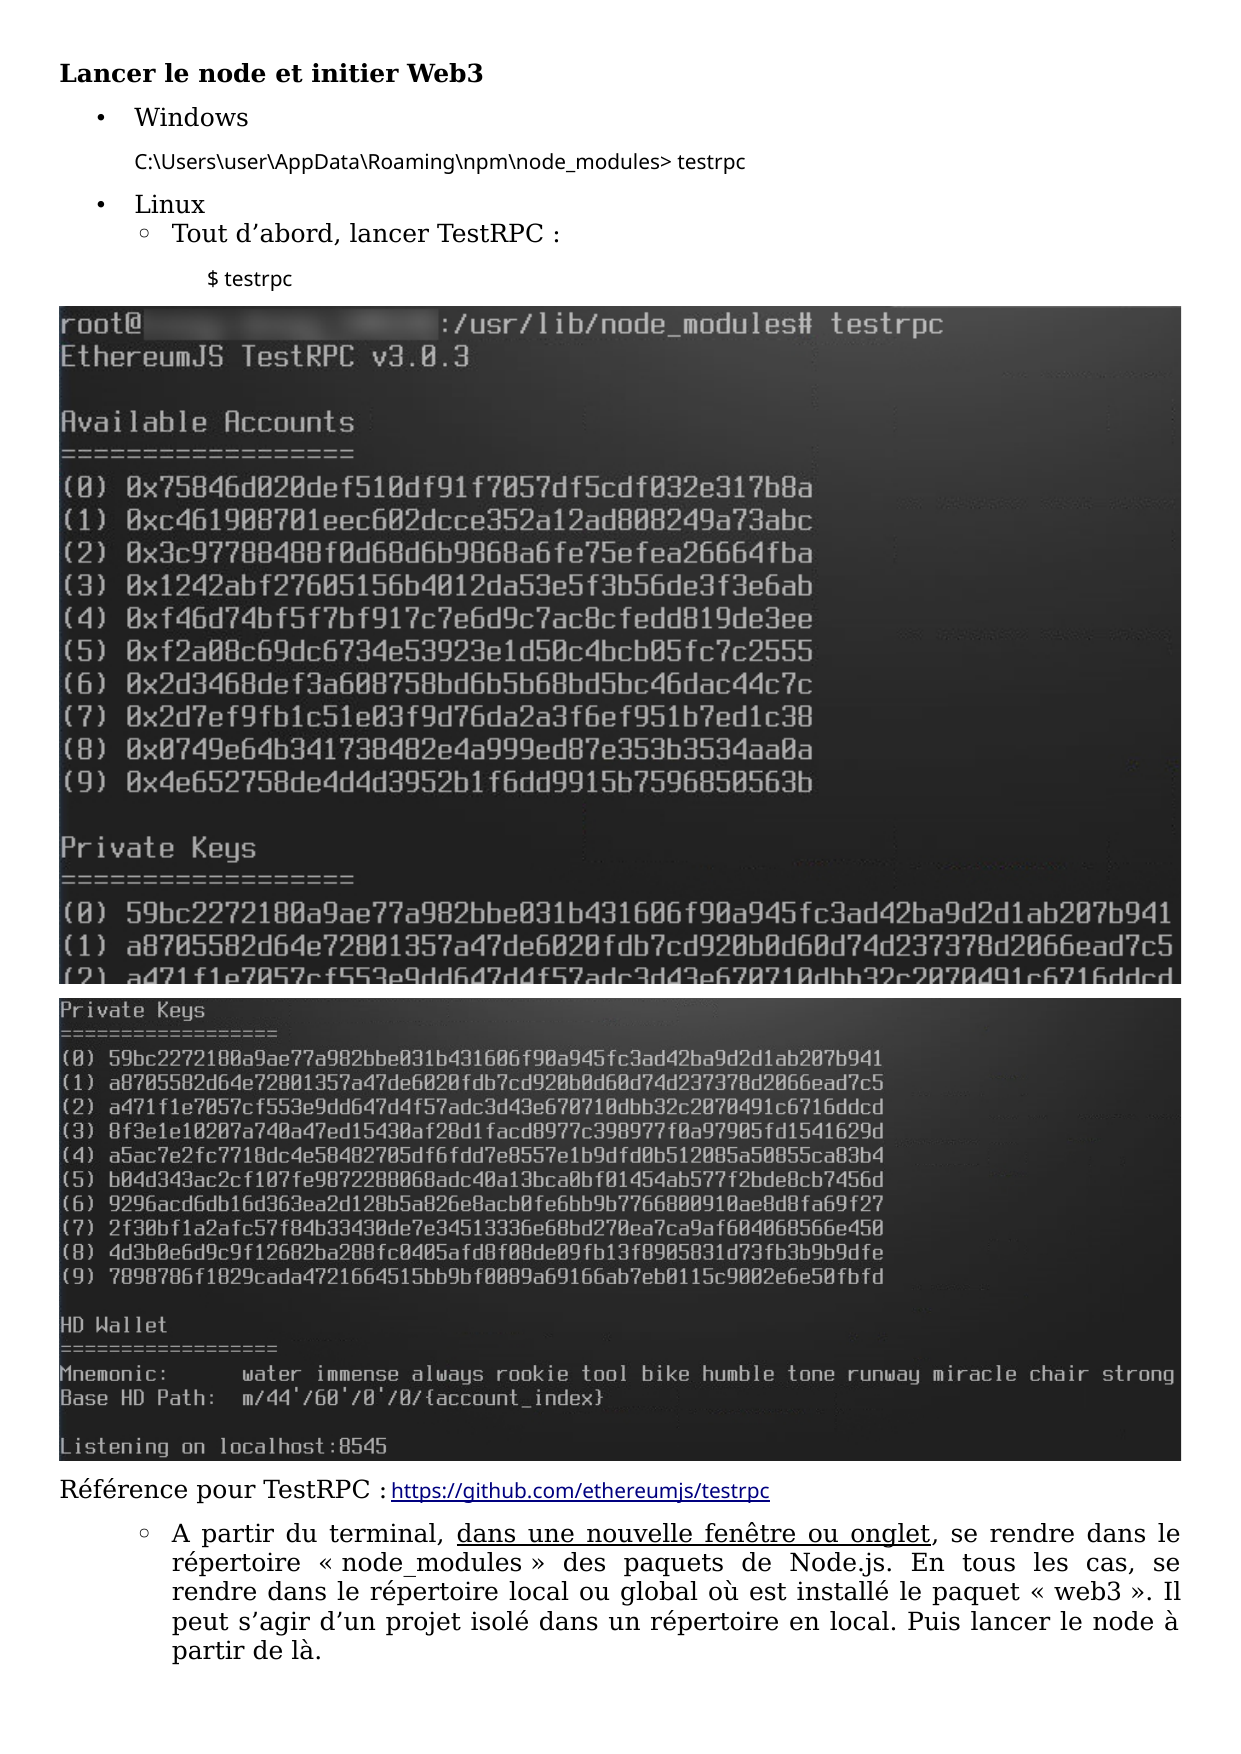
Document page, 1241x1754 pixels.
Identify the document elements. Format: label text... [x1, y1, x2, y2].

list Linux [97, 190, 1181, 219]
text Référence pour TestRPC : https://github.com/ethereumjs/testrpc [59, 1475, 1181, 1504]
list Tout d’abord, lancer TestRPC : [134, 219, 1181, 248]
picture [59, 306, 1182, 984]
list A partir du terminal, dans une nouvelle fenêtre ou onglet, se rendre dans le répertoire « node_modules » des paquets de Node.js. En tous les cas, se rendre dans le répertoire local ou global où est installé le paquet « web3 ». Il peut s’agir d’un projet isolé dans un répertoire en local. Puis lancer le node à partir de là. [134, 1519, 1181, 1665]
list Windows [97, 103, 1181, 132]
picture [59, 998, 1182, 1461]
text $ testrpc [59, 263, 1181, 292]
list C:\Users\user\AppData\Roaming\npm\node_modules> testrpc [97, 147, 1181, 175]
text Lancer le node et initier Web3 [59, 59, 1181, 88]
